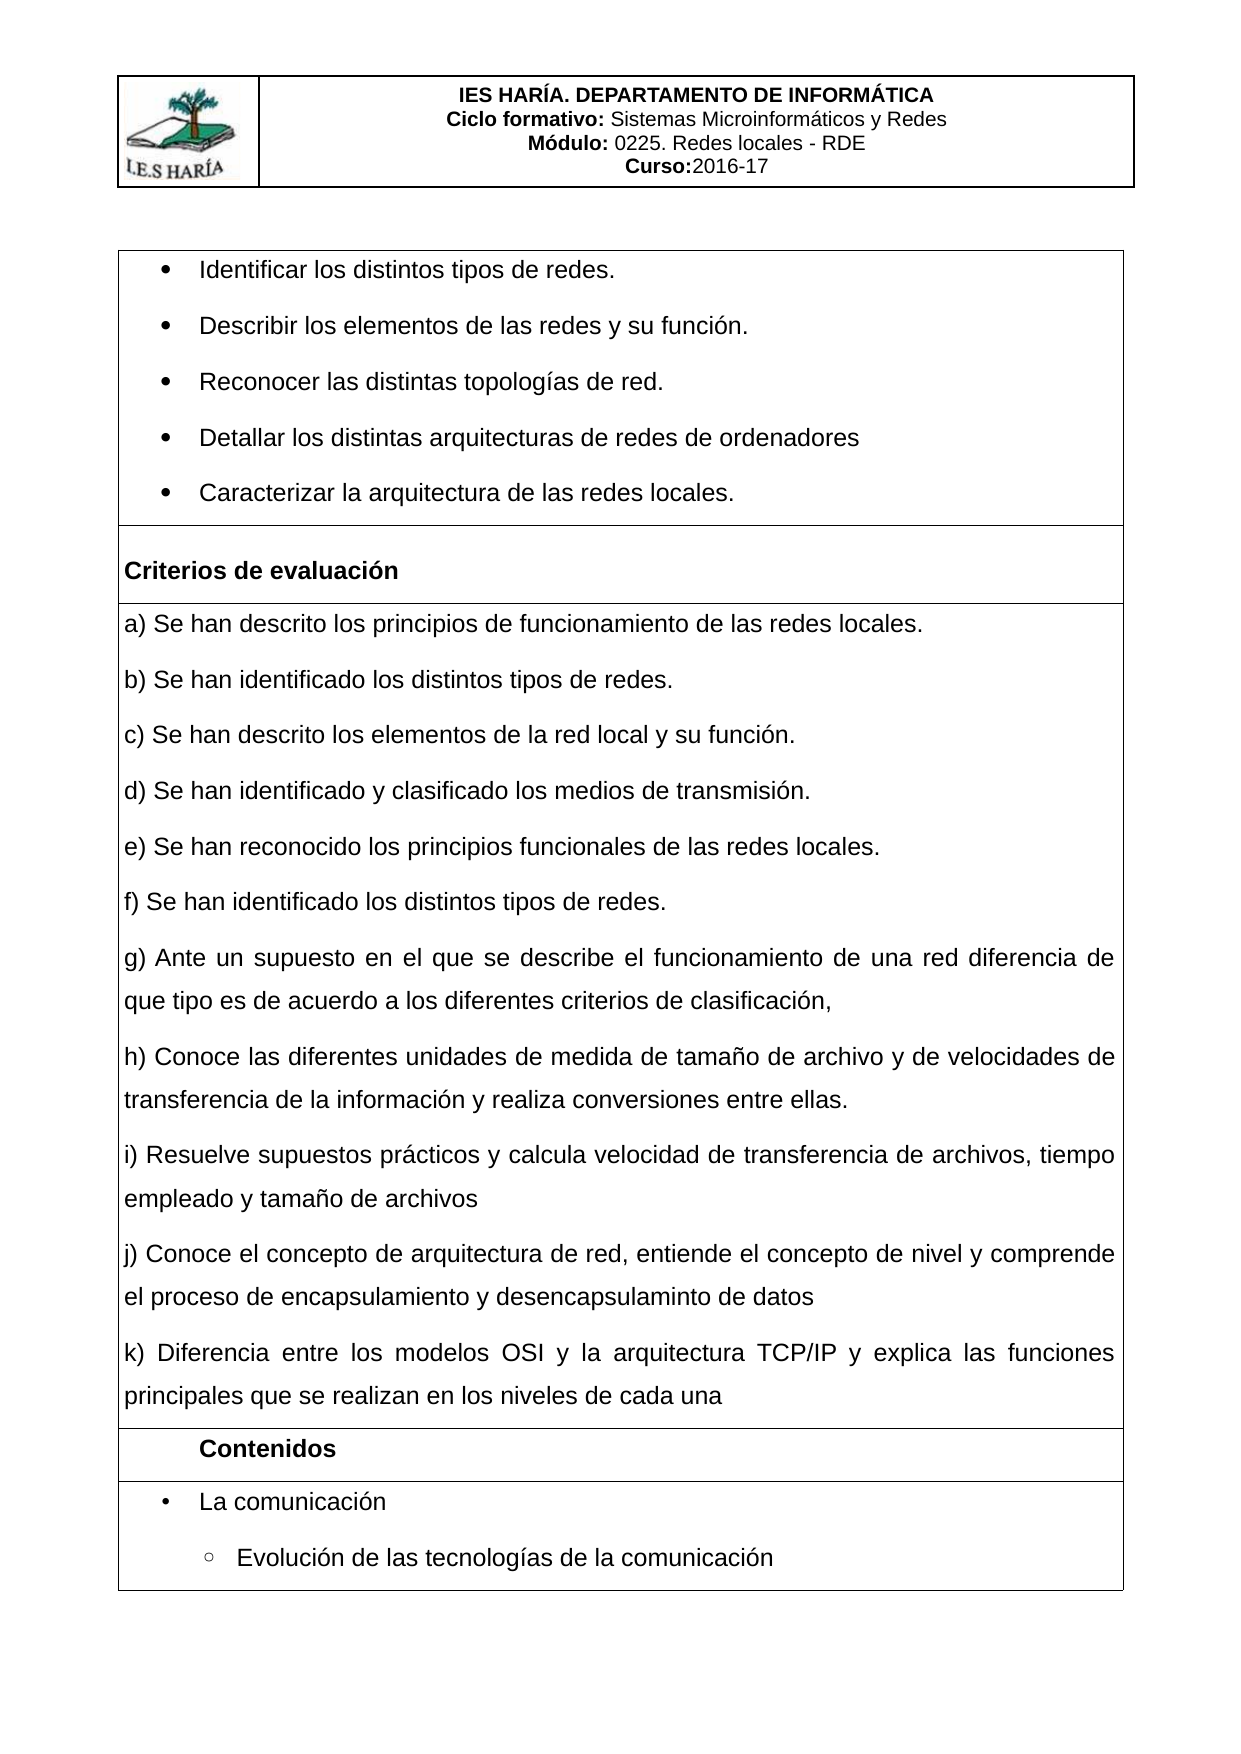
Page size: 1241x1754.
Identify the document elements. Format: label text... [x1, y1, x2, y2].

table_cell a) Se han descrito los principios de funcionamiento de las redes locales. b) Se han identificado los distintos tipos de redes. c) Se han descrito los elementos de la red local y su función. d) Se han identificado y clasificado los medios de transmisión. e) Se han reconocido los principios funcionales de las redes locales. f) Se han identificado los distintos tipos de redes. g) Ante un supuesto en el que se describe el funcionamiento de una red diferencia de que tipo es de acuerdo a los diferentes criterios de clasificación, h) Conoce las diferentes unidades de medida de tamaño de archivo y de velocidades de transferencia de la información y realiza conversiones entre ellas. i) Resuelve supuestos prácticos y calcula velocidad de transferencia de archivos, tiempo empleado y tamaño de archivos j) Conoce el concepto de arquitectura de red, entiende el concepto de nivel y comprende el proceso de encapsulamiento y desencapsulaminto de datos k) Diferencia entre los modelos OSI y la arquitectura TCP/IP y explica las funciones principales que se realizan en los niveles de cada una [119, 604, 1123, 1428]
table_cell Contenidos [119, 1429, 1123, 1481]
picture [123, 82, 241, 180]
table_cell Criterios de evaluación [119, 526, 1123, 603]
table_cell La comunicación Evolución de las tecnologías de la comunicación El proceso de la comunicación Modelo de las comunicaciones Características y componentes básicos de las redes locales Definición Componentes Equipos terminales Servicios y protocolos Medios de transmisión Guiados No guiados Elementos de conexión Tarjetas de red Conectores Antenas Dispositivos intermedios Hub o concentrador Switch o conmutador Bridge o puente Router o enrutador Modem Clasificaciones de las redes locales Por la titularidad (dedicadas, compartidas) Por la topología ( bus, estrella, malla, anillo, árbol, irregular) Por la transferencia de información (conmutadas, de difusión) Por el tamaño (PAN, LAN, CAN, MAN y WAN) Por la relación funcional (P2P, cliente/servidor) Velocidad de transmisión de la información Unidades de medida de información y conversión Unidades de medida de velocidad de transmisión y conversión Cálculo de velocidades de transmisión, tiempos de transferencia y tamaño de archivos transferidos Arquitectura de redes Características Niveles de los protocolos (alto, bajo e intermedio) Arquitecturas por niveles Encapsulación/desencapsulación de datos Modelo de referencia OSI Arquitectura TCP/IP [119, 1482, 1123, 1590]
table_cell Describir los principios de funcionamiento de las redes de ordenadores. Identificar los distintos tipos de redes. Describir los elementos de las redes y su función. Reconocer las distintas topologías de red. Detallar los distintas arquitecturas de redes de ordenadores Caracterizar la arquitectura de las redes locales. [119, 251, 1123, 525]
